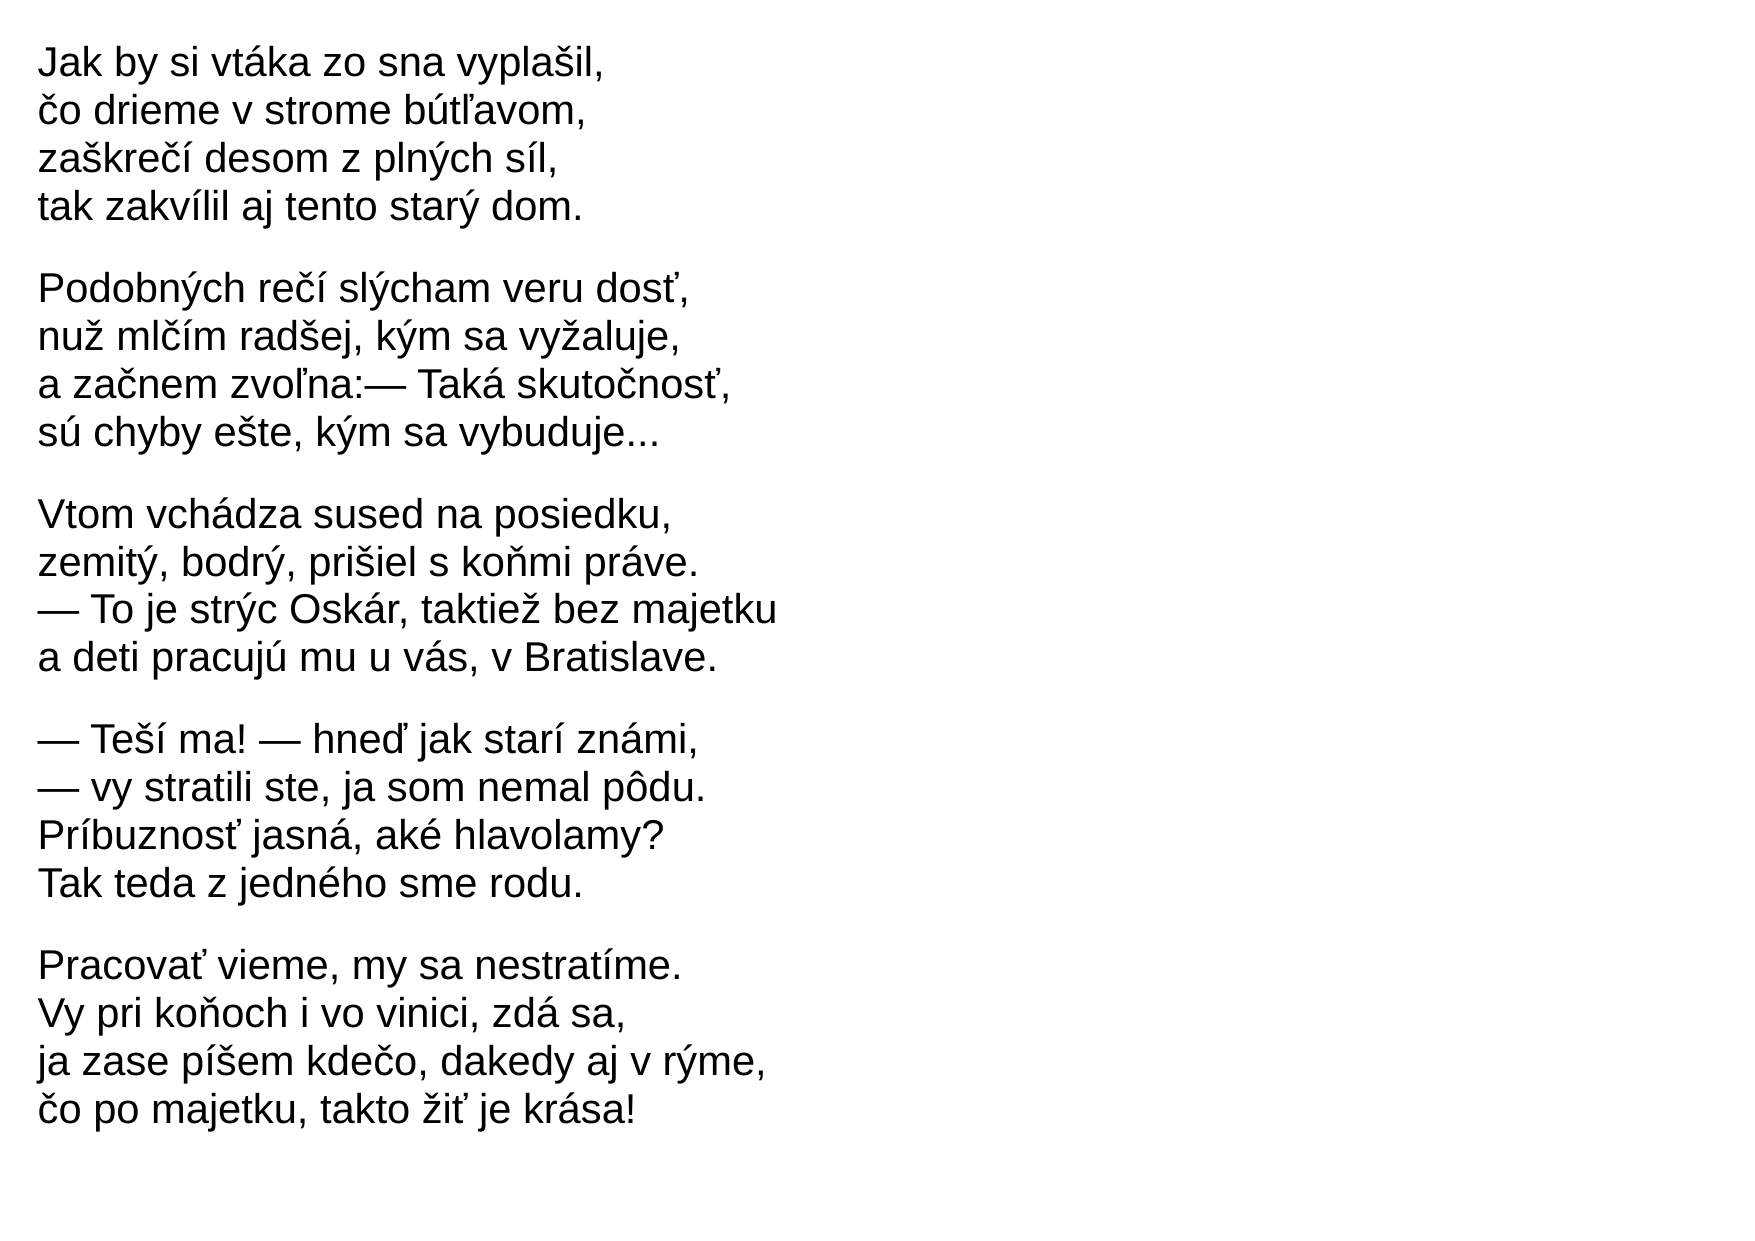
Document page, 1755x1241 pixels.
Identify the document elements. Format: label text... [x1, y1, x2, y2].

text Tak teda z jedného sme rodu. [37, 858, 1717, 906]
text — Teší ma! — hneď jak starí známi, [37, 715, 1717, 763]
text — vy stratili ste, ja som nemal pôdu. [37, 763, 1717, 811]
text nuž mlčím radšej, kým sa vyžaluje, [37, 311, 1717, 359]
text sú chyby ešte, kým sa vybuduje... [37, 407, 1717, 455]
text Vy pri koňoch i vo vinici, zdá sa, [37, 988, 1717, 1036]
text čo drieme v strome bútľavom, [37, 85, 1717, 133]
text zaškrečí desom z plných síl, [37, 133, 1717, 181]
text ja zase píšem kdečo, dakedy aj v rýme, [37, 1036, 1717, 1084]
text Pracovať vieme, my sa nestratíme. [37, 940, 1717, 988]
text a začnem zvoľna:— Taká skutočnosť, [37, 359, 1717, 407]
text čo po majetku, takto žiť je krása! [37, 1084, 1717, 1132]
text Jak by si vtáka zo sna vyplašil, [37, 37, 1717, 85]
text Vtom vchádza sused na posiedku, [37, 489, 1717, 537]
text Príbuznosť jasná, aké hlavolamy? [37, 811, 1717, 858]
text — To je strýc Oskár, taktiež bez majetku [37, 585, 1717, 633]
text tak zakvílil aj tento starý dom. [37, 181, 1717, 229]
text Podobných rečí slýcham veru dosť, [37, 263, 1717, 311]
text zemitý, bodrý, prišiel s koňmi práve. [37, 537, 1717, 585]
text a deti pracujú mu u vás, v Bratislave. [37, 633, 1717, 681]
